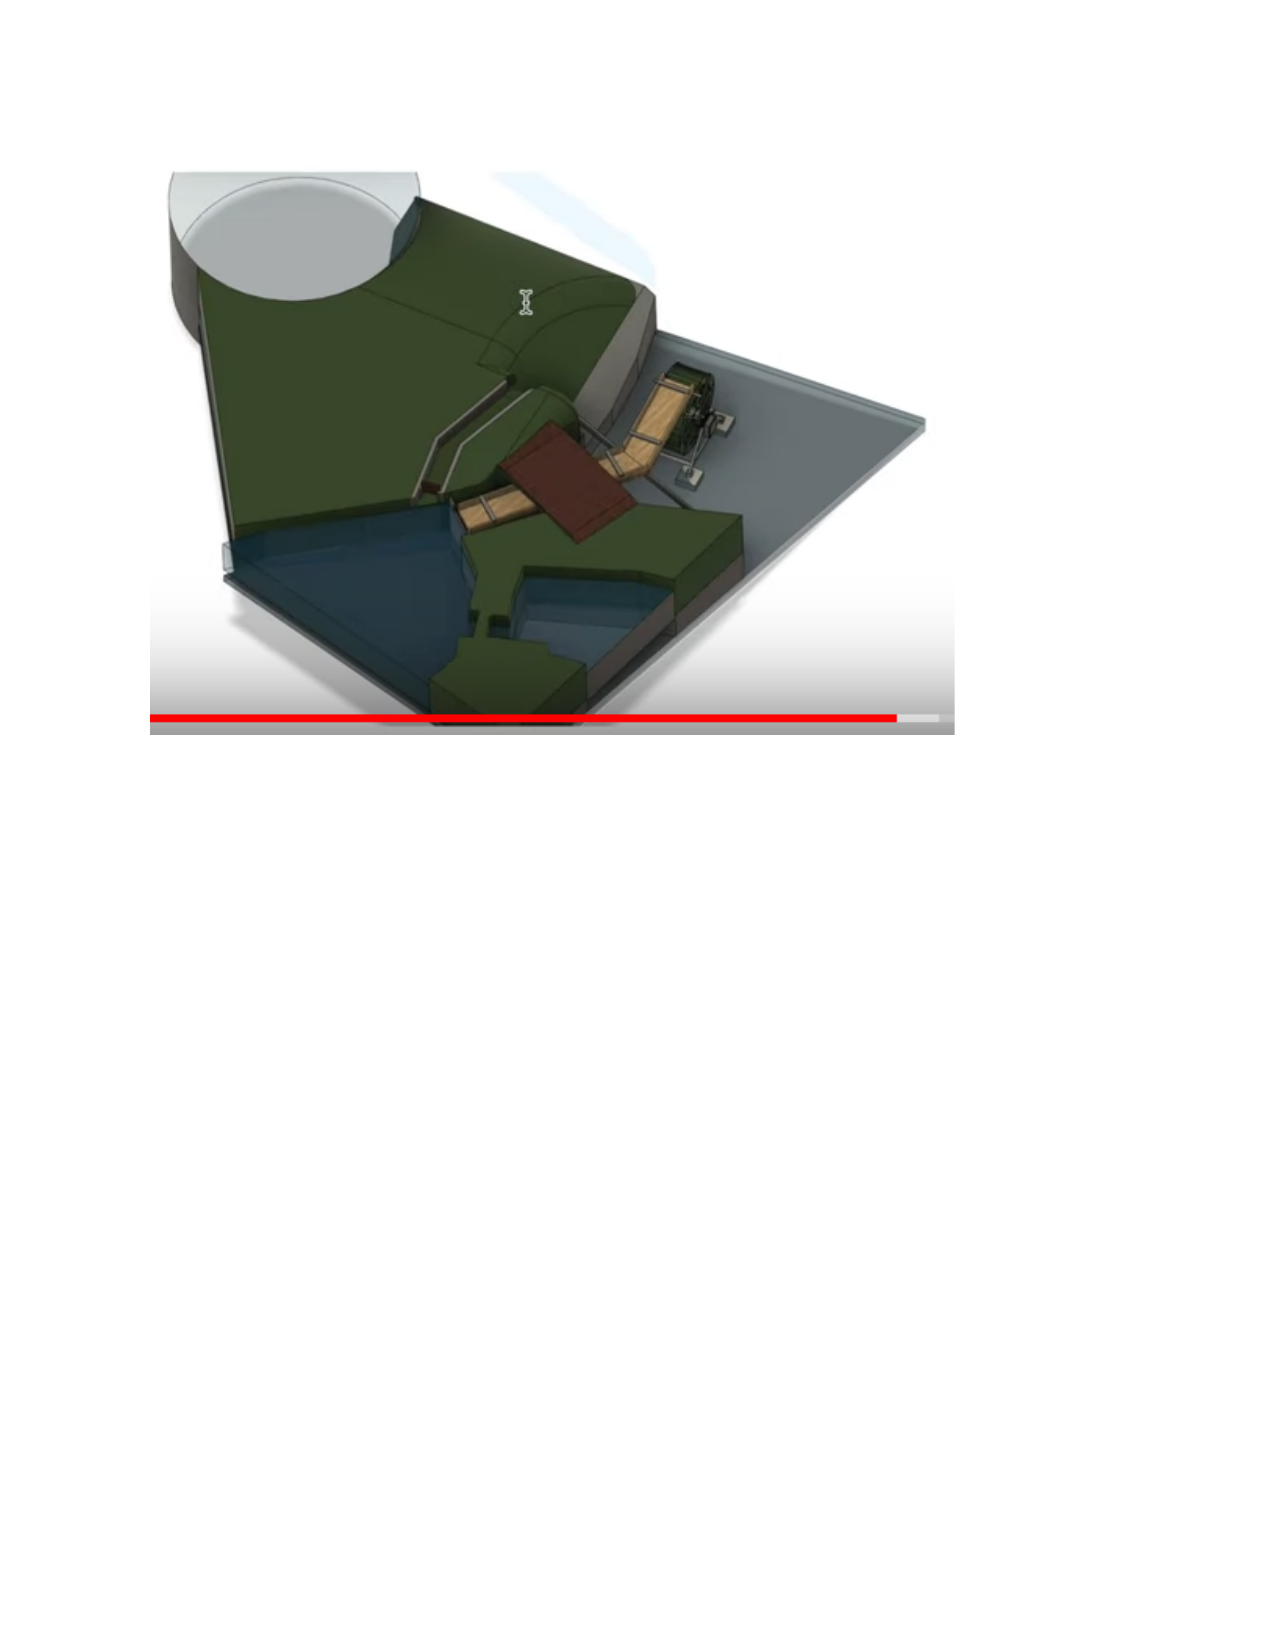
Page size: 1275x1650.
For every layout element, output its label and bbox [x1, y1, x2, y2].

picture [150, 150, 955, 735]
